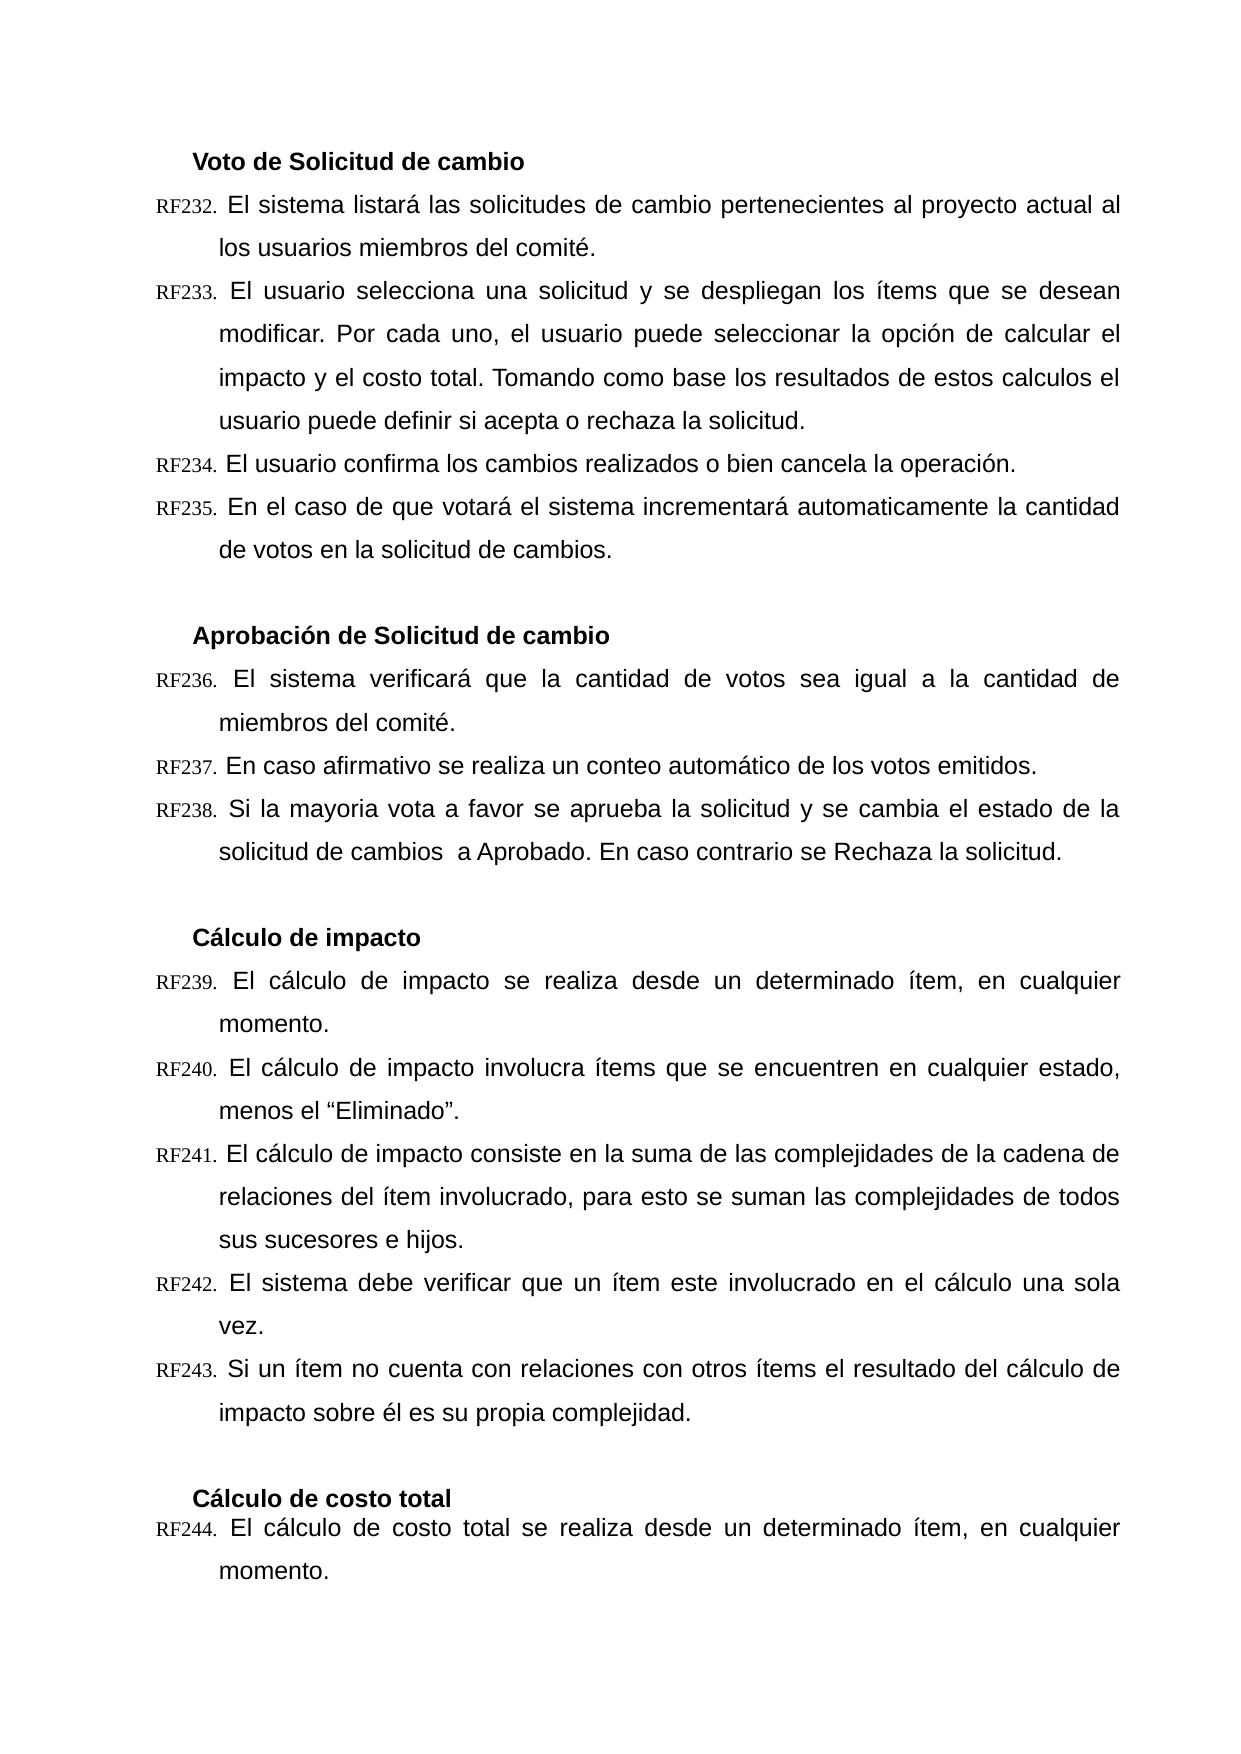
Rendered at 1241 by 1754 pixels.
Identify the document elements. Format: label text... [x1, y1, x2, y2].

list El cálculo de impacto consiste en la suma de las complejidades de la cadena de relaciones del ítem involucrado, para esto se suman las complejidades de todos sus sucesores e hijos. [156, 1139, 1122, 1254]
list En el caso de que votará el sistema incrementará automaticamente la cantidad de votos en la solicitud de cambios. [156, 492, 1122, 564]
list El cálculo de impacto involucra ítems que se encuentren en cualquier estado, menos el “Eliminado”. [156, 1052, 1122, 1124]
list El sistema listará las solicitudes de cambio pertenecientes al proyecto actual al los usuarios miembros del comité. [156, 190, 1122, 262]
list Si un ítem no cuenta con relaciones con otros ítems el resultado del cálculo de impacto sobre él es su propia complejidad. [156, 1354, 1122, 1426]
list El usuario selecciona una solicitud y se despliegan los ítems que se desean modificar. Por cada uno, el usuario puede seleccionar la opción de calcular el impacto y el costo total. Tomando como base los resultados de estos calculos el usuario puede definir si acepta o rechaza la solicitud. [156, 276, 1122, 434]
list El cálculo de impacto se realiza desde un determinado ítem, en cualquier momento. [156, 966, 1122, 1038]
text Aprobación de Solicitud de cambio [118, 621, 1122, 650]
list En caso afirmativo se realiza un conteo automático de los votos emitidos. [156, 751, 1122, 779]
text Voto de Solicitud de cambio [118, 147, 1122, 176]
list Si la mayoria vota a favor se aprueba la solicitud y se cambia el estado de la solicitud de cambios a Aprobado. En caso contrario se Rechaza la solicitud. [156, 794, 1122, 866]
text Cálculo de impacto [118, 923, 1122, 952]
list El sistema debe verificar que un ítem este involucrado en el cálculo una sola vez. [156, 1268, 1122, 1340]
list El sistema verificará que la cantidad de votos sea igual a la cantidad de miembros del comité. [156, 664, 1122, 736]
list El usuario confirma los cambios realizados o bien cancela la operación. [156, 449, 1122, 477]
list El cálculo de costo total se realiza desde un determinado ítem, en cualquier momento. [156, 1512, 1122, 1584]
text Cálculo de costo total [118, 1484, 1122, 1512]
